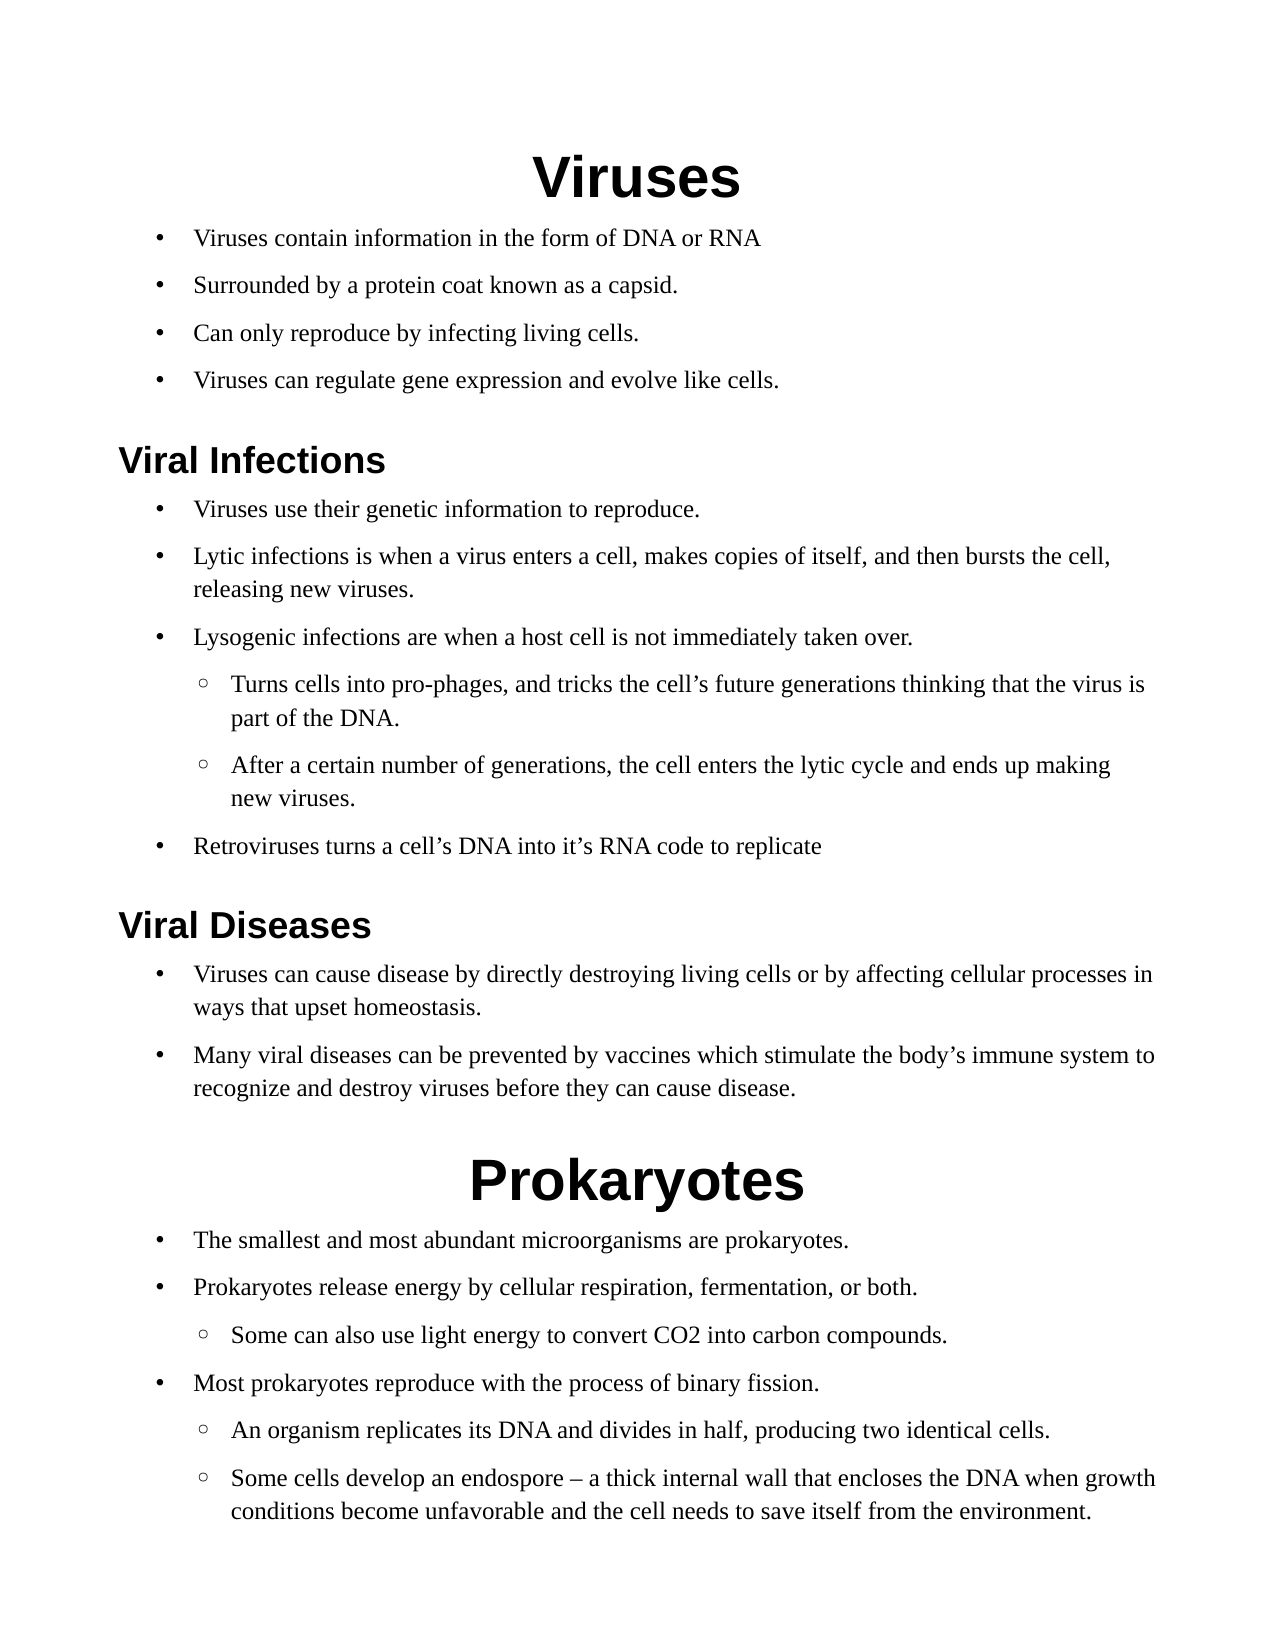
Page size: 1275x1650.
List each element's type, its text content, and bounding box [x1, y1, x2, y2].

list Some cells develop an endospore – a thick internal wall that encloses the DNA when growth conditions become unfavorable and the cell needs to save itself from the environment. [193, 1463, 1157, 1525]
list Lysogenic infections are when a host cell is not immediately taken over. [156, 622, 1157, 651]
list Lytic infections is when a virus enters a cell, makes copies of itself, and then bursts the cell, releasing new viruses. [156, 541, 1157, 603]
list Many viral diseases can be prevented by vaccines which stimulate the body’s immune system to recognize and destroy viruses before they can cause disease. [156, 1040, 1157, 1101]
title Viruses [118, 143, 1157, 210]
list Most prokaryotes reproduce with the process of binary fission. [156, 1368, 1157, 1396]
list Turns cells into pro-phages, and tricks the cell’s future generations thinking that the virus is part of the DNA. [193, 669, 1157, 731]
list After a certain number of generations, the cell enters the lytic cycle and ends up making new viruses. [193, 750, 1157, 812]
list Retroviruses turns a cell’s DNA into it’s RNA code to replicate [156, 831, 1157, 859]
list Can only reproduce by infecting living cells. [156, 318, 1157, 347]
list Viruses use their genetic information to reproduce. [156, 494, 1157, 522]
list The smallest and most abundant microorganisms are prokaryotes. [156, 1225, 1157, 1254]
list Prokaryotes release energy by cellular respiration, fermentation, or both. [156, 1272, 1157, 1301]
list Surrounded by a protein coat known as a capsid. [156, 270, 1157, 299]
list Viruses can regulate gene expression and evolve like cells. [156, 366, 1157, 394]
subtitle Viral Diseases [118, 903, 1157, 947]
list An organism replicates its DNA and divides in half, producing two identical cells. [193, 1415, 1157, 1444]
list Viruses contain information in the form of DNA or RNA [156, 223, 1157, 251]
title Prokaryotes [118, 1145, 1157, 1212]
list Viruses can cause disease by directly destroying living cells or by affecting cellular processes in ways that upset homeostasis. [156, 959, 1157, 1021]
list Some can also use light energy to convert CO2 into carbon compounds. [193, 1320, 1157, 1349]
subtitle Viral Infections [118, 438, 1157, 481]
